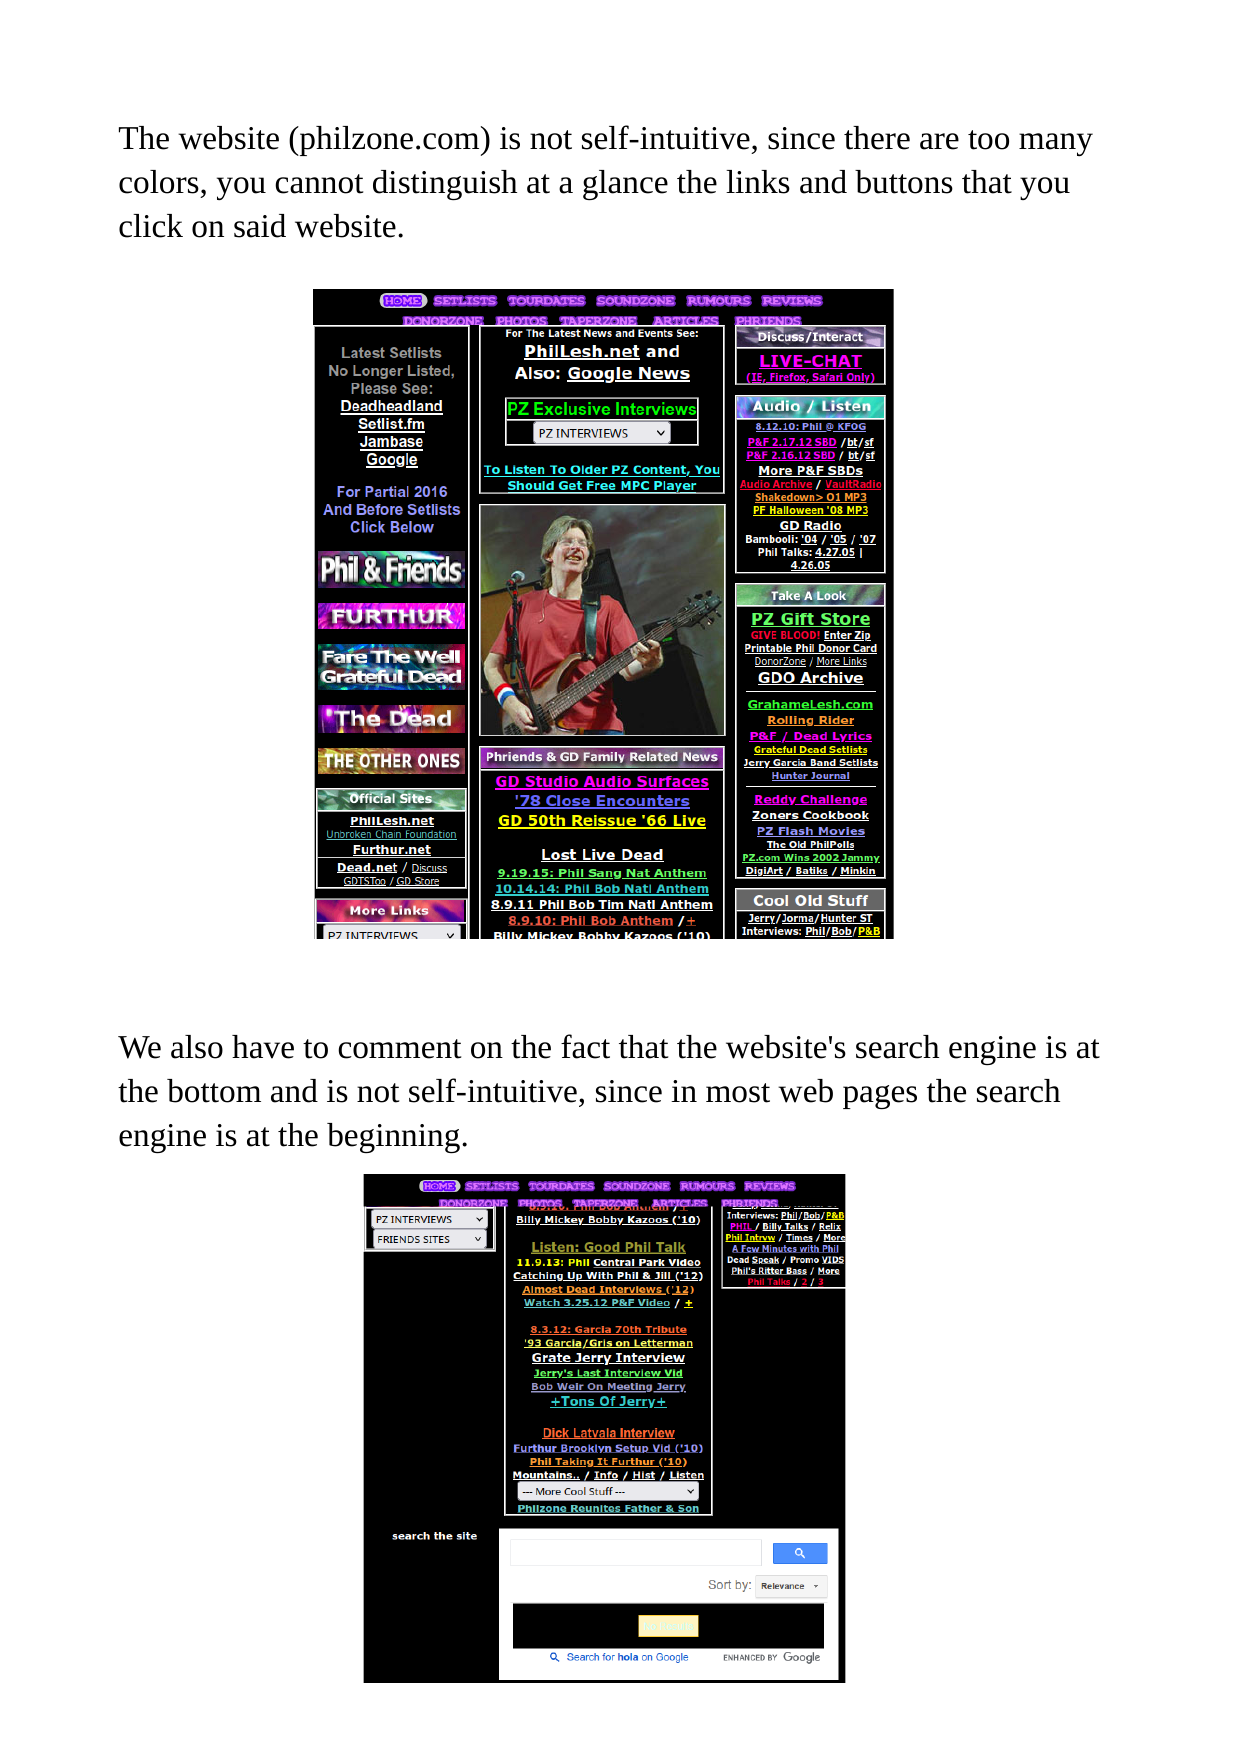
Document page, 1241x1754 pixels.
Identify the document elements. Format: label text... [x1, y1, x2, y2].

text The website (philzone.com) is not self-intuitive, since there are too many colors, you cannot distinguish at a glance the links and buttons that you click on said website. [118, 118, 1122, 244]
picture [313, 289, 894, 939]
text We also have to comment on the fact that the website's search engine is at the bottom and is not self-intuitive, since in most web pages the search engine is at the beginning. [118, 1027, 1122, 1154]
picture [363, 1174, 846, 1683]
